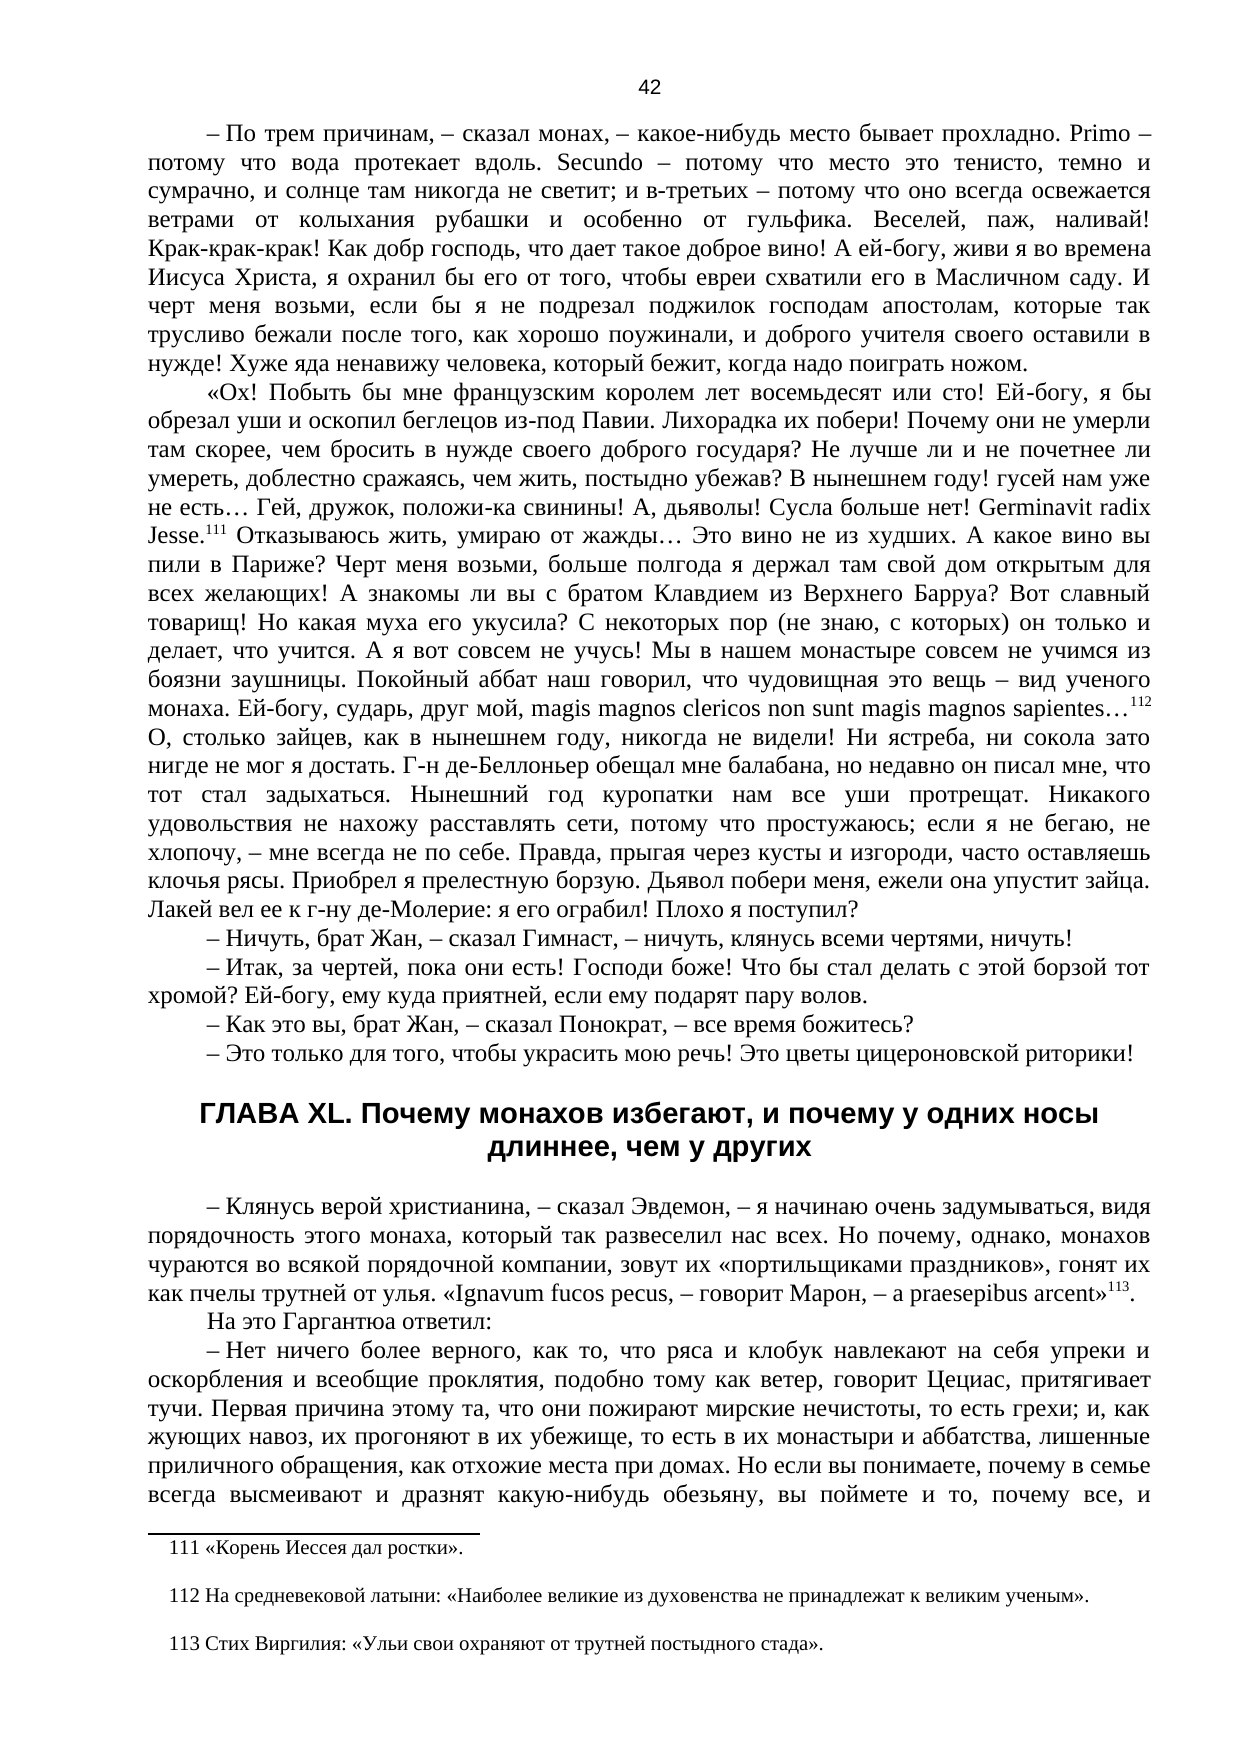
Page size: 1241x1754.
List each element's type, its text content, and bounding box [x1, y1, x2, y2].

text – Клянусь верой христианина, – сказал Эвдемон, – я начинаю очень задумываться, видя порядочность этого монаха, который так развеселил нас всех. Но почему, однако, монахов чураются во всякой порядочной компании, зовут их «портильщиками праздников», гонят их как пчелы трутней от улья. «Ignavum fucos pecus, – говорит Марон, – a praesepibus arcent». [148, 1191, 1152, 1306]
text – Итак, за чертей, пока они есть! Господи боже! Что бы стал делать с этой борзой тот хромой? Ей‑богу, ему куда приятней, если ему подарят пару волов. [148, 952, 1152, 1009]
text «Ох! Побыть бы мне французским королем лет восемьдесят или сто! Ей‑богу, я бы обрезал уши и оскопил беглецов из‑под Павии. Лихорадка их побери! Почему они не умерли там скорее, чем бросить в нужде своего доброго государя? Не лучше ли и не почетнее ли умереть, доблестно сражаясь, чем жить, постыдно убежав? В нынешнем году! гусей нам уже не есть… Гей, дружок, положи‑ка свинины! А, дьяволы! Сусла больше нет! Germinavit radix Jesse. Отказываюсь жить, умираю от жажды… Это вино не из худших. А какое вино вы пили в Париже? Черт меня возьми, больше полгода я держал там свой дом открытым для всех желающих! А знакомы ли вы с братом Клавдием из Верхнего Барруа? Вот славный товарищ! Но какая муха его укусила? С некоторых пор (не знаю, с которых) он только и делает, что учится. А я вот совсем не учусь! Мы в нашем монастыре совсем не учимся из боязни заушницы. Покойный аббат наш говорил, что чудовищная это вещь – вид ученого монаха. Ей‑богу, сударь, друг мой, magis magnos clericos non sunt magis magnos sapientes… О, столько зайцев, как в нынешнем году, никогда не видели! Ни ястреба, ни сокола зато нигде не мог я достать. Г‑н де‑Беллоньер обещал мне балабана, но недавно он писал мне, что тот стал задыхаться. Нынешний год куропатки нам все уши протрещат. Никакого удовольствия не нахожу расставлять сети, потому что простужаюсь; если я не бегаю, не хлопочу, – мне всегда не по себе. Правда, прыгая через кусты и изгороди, часто оставляешь клочья рясы. Приобрел я прелестную борзую. Дьявол побери меня, ежели она упустит зайца. Лакей вел ее к г‑ну де‑Молерие: я его ограбил! Плохо я поступил? [148, 377, 1152, 923]
text – Как это вы, брат Жан, – сказал Понократ, – все время божитесь? [148, 1009, 1152, 1038]
text – Нет ничего более верного, как то, что ряса и клобук навлекают на себя упреки и оскорбления и всеобщие проклятия, подобно тому как ветер, говорит Цециас, притягивает тучи. Первая причина этому та, что они пожирают мирские нечистоты, то есть грехи; и, как жующих навоз, их прогоняют в их убежище, то есть в их монастыри и аббатства, лишенные приличного обращения, как отхожие места при домах. Но если вы понимаете, почему в семье всегда высмеивают и дразнят какую‑нибудь обезьяну, вы поймете и то, почему все, и [148, 1335, 1152, 1508]
text На это Гаргантюа ответил: [148, 1306, 1152, 1335]
text – Ничуть, брат Жан, – сказал Гимнаст, – ничуть, клянусь всеми чертями, ничуть! [148, 923, 1152, 952]
text «Корень Иессея дал ростки». [148, 1534, 1152, 1559]
text – Это только для того, чтобы украсить мою речь! Это цветы цицероновской риторики! [148, 1038, 1152, 1067]
subtitle ГЛАВА XL. Почему монахов избегают, и почему у одних носы длиннее, чем у других [148, 1096, 1152, 1163]
text – По трем причинам, – сказал монах, – какое‑нибудь место бывает прохладно. Primo – потому что вода протекает вдоль. Secundo – потому что место это тенисто, темно и сумрачно, и солнце там никогда не светит; и в‑третьих – потому что оно всегда освежается ветрами от колыхания рубашки и особенно от гульфика. Веселей, паж, наливай! Крак‑крак‑крак! Как добр господь, что дает такое доброе вино! А ей‑богу, живи я во времена Иисуса Христа, я охранил бы его от того, чтобы евреи схватили его в Масличном саду. И черт меня возьми, если бы я не подрезал поджилок господам апостолам, которые так трусливо бежали после того, как хорошо поужинали, и доброго учителя своего оставили в нужде! Хуже яда ненавижу человека, который бежит, когда надо поиграть ножом. [148, 118, 1152, 377]
text На средневековой латыни: «Наиболее великие из духовенства не принадлежат к великим ученым». [148, 1583, 1152, 1607]
text Стих Виргилия: «Ульи свои охраняют от трутней постыдного стада». [148, 1631, 1152, 1655]
